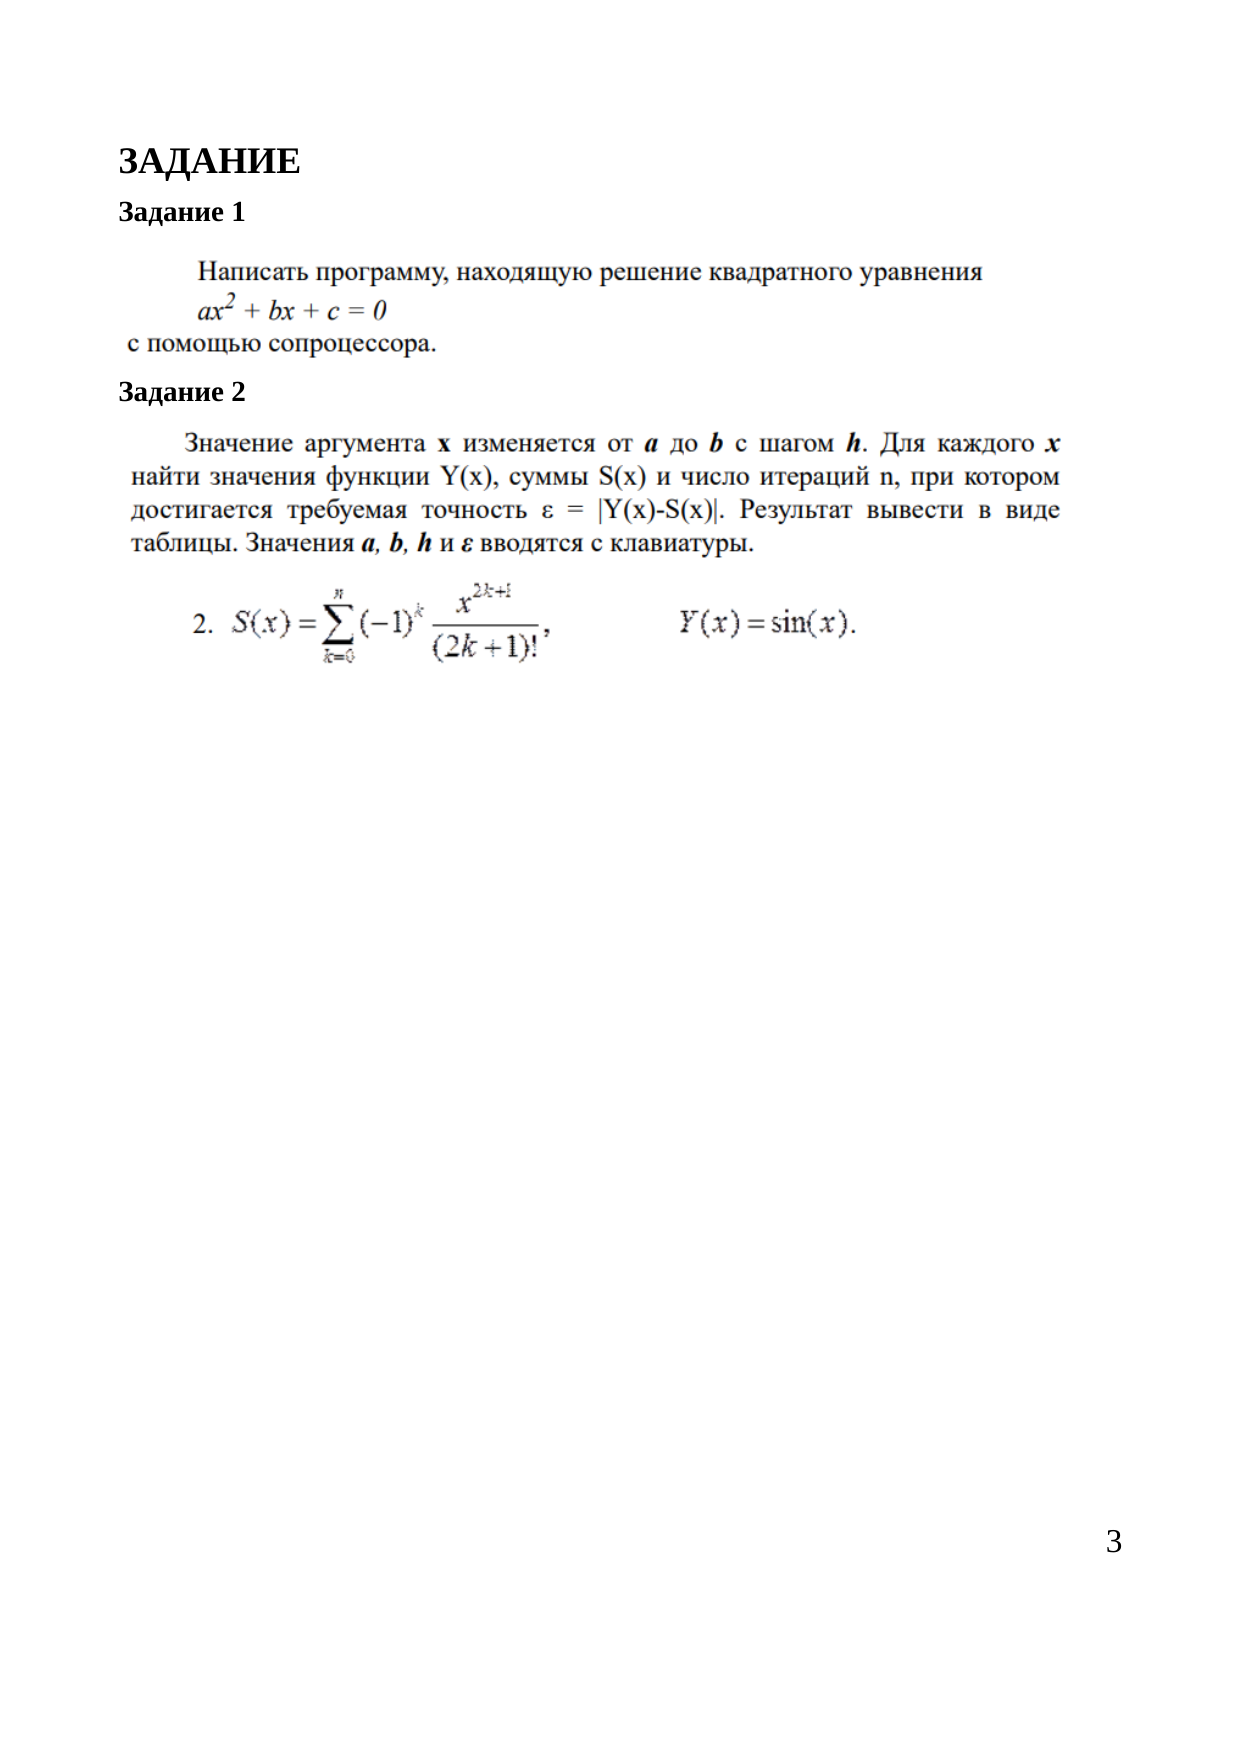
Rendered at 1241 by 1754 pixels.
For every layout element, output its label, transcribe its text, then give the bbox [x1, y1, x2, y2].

text Задание 1 [118, 194, 1122, 228]
text Задание 2 [118, 370, 1122, 408]
picture [118, 247, 1123, 370]
picture [112, 427, 1123, 691]
subtitle ЗАДАНИЕ [118, 139, 1122, 182]
